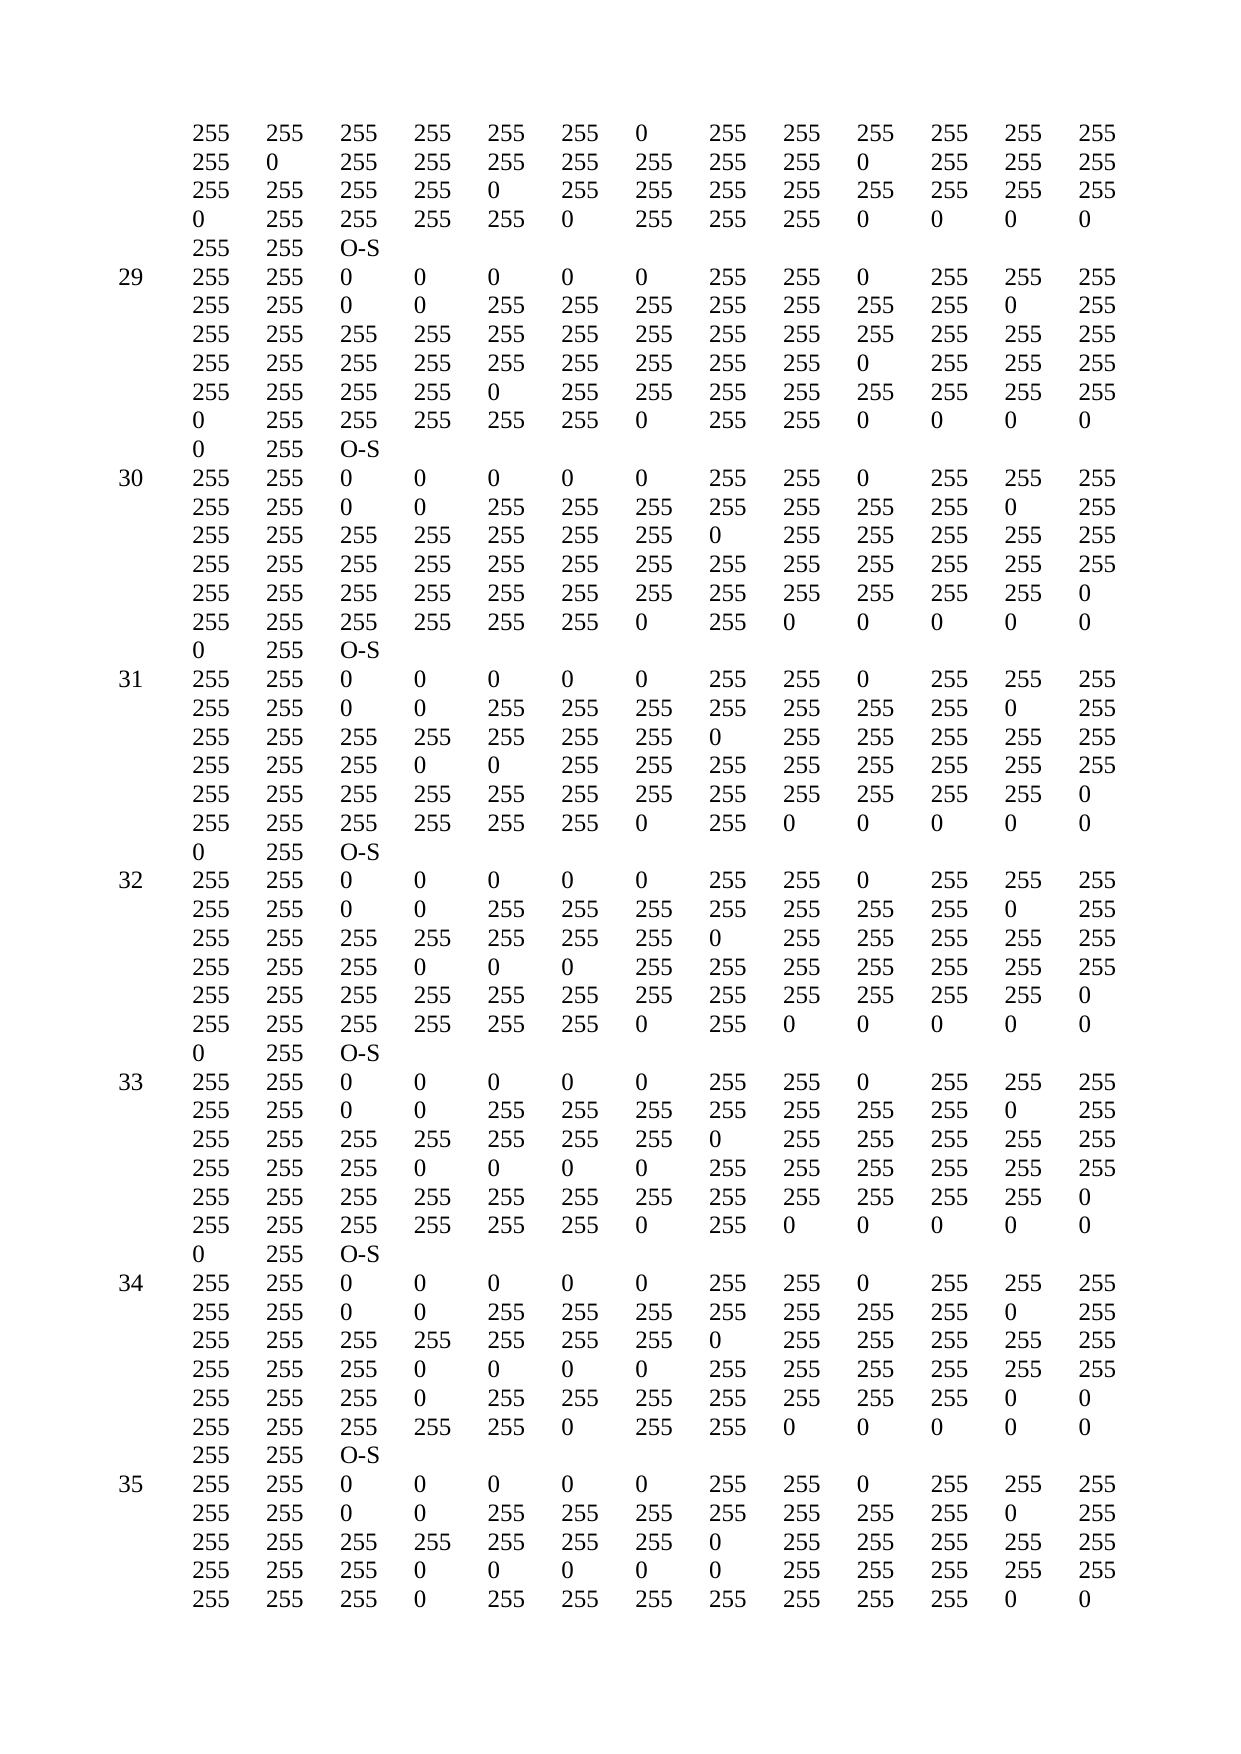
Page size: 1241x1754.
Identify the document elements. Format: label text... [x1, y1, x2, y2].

text 29 255 255 0 0 0 0 0 255 255 0 255 255 255 255 255 0 0 255 255 255 255 255 255 255 0 255 255 255 255 255 255 255 255 255 255 255 255 255 255 255 255 255 255 255 255 255 255 255 0 255 255 255 255 255 255 255 0 255 255 255 255 255 255 255 255 0 255 255 255 255 255 0 255 255 0 0 0 0 0 255 O-S [118, 262, 1122, 463]
text 30 255 255 0 0 0 0 0 255 255 0 255 255 255 255 255 0 0 255 255 255 255 255 255 255 0 255 255 255 255 255 255 255 255 0 255 255 255 255 255 255 255 255 255 255 255 255 255 255 255 255 255 255 255 255 255 255 255 255 255 255 255 255 255 255 0 255 255 255 255 255 255 0 255 0 0 0 0 0 0 255 O-S [118, 463, 1122, 664]
text 35 255 255 0 0 0 0 0 255 255 0 255 255 255 255 255 0 0 255 255 255 255 255 255 255 0 255 255 255 255 255 255 255 255 0 255 255 255 255 255 255 255 255 0 0 0 0 0 255 255 255 255 255 255 255 255 0 255 255 255 255 255 255 255 0 0 [118, 1469, 1122, 1613]
text 33 255 255 0 0 0 0 0 255 255 0 255 255 255 255 255 0 0 255 255 255 255 255 255 255 0 255 255 255 255 255 255 255 255 0 255 255 255 255 255 255 255 255 0 0 0 0 255 255 255 255 255 255 255 255 255 255 255 255 255 255 255 255 255 255 0 255 255 255 255 255 255 0 255 0 0 0 0 0 0 255 O-S [118, 1067, 1122, 1268]
text 34 255 255 0 0 0 0 0 255 255 0 255 255 255 255 255 0 0 255 255 255 255 255 255 255 0 255 255 255 255 255 255 255 255 0 255 255 255 255 255 255 255 255 0 0 0 0 255 255 255 255 255 255 255 255 255 0 255 255 255 255 255 255 255 0 0 255 255 255 255 255 0 255 255 0 0 0 0 0 255 255 O-S [118, 1268, 1122, 1469]
text 31 255 255 0 0 0 0 0 255 255 0 255 255 255 255 255 0 0 255 255 255 255 255 255 255 0 255 255 255 255 255 255 255 255 0 255 255 255 255 255 255 255 255 0 0 255 255 255 255 255 255 255 255 255 255 255 255 255 255 255 255 255 255 255 255 0 255 255 255 255 255 255 0 255 0 0 0 0 0 0 255 O-S [118, 664, 1122, 866]
text 32 255 255 0 0 0 0 0 255 255 0 255 255 255 255 255 0 0 255 255 255 255 255 255 255 0 255 255 255 255 255 255 255 255 0 255 255 255 255 255 255 255 255 0 0 0 255 255 255 255 255 255 255 255 255 255 255 255 255 255 255 255 255 255 255 0 255 255 255 255 255 255 0 255 0 0 0 0 0 0 255 O-S [118, 866, 1122, 1067]
text 255 255 255 255 255 255 0 255 255 255 255 255 255 255 0 255 255 255 255 255 255 255 0 255 255 255 255 255 255 255 0 255 255 255 255 255 255 255 255 0 255 255 255 255 0 255 255 255 0 0 0 0 255 255 O-S [118, 118, 1122, 262]
